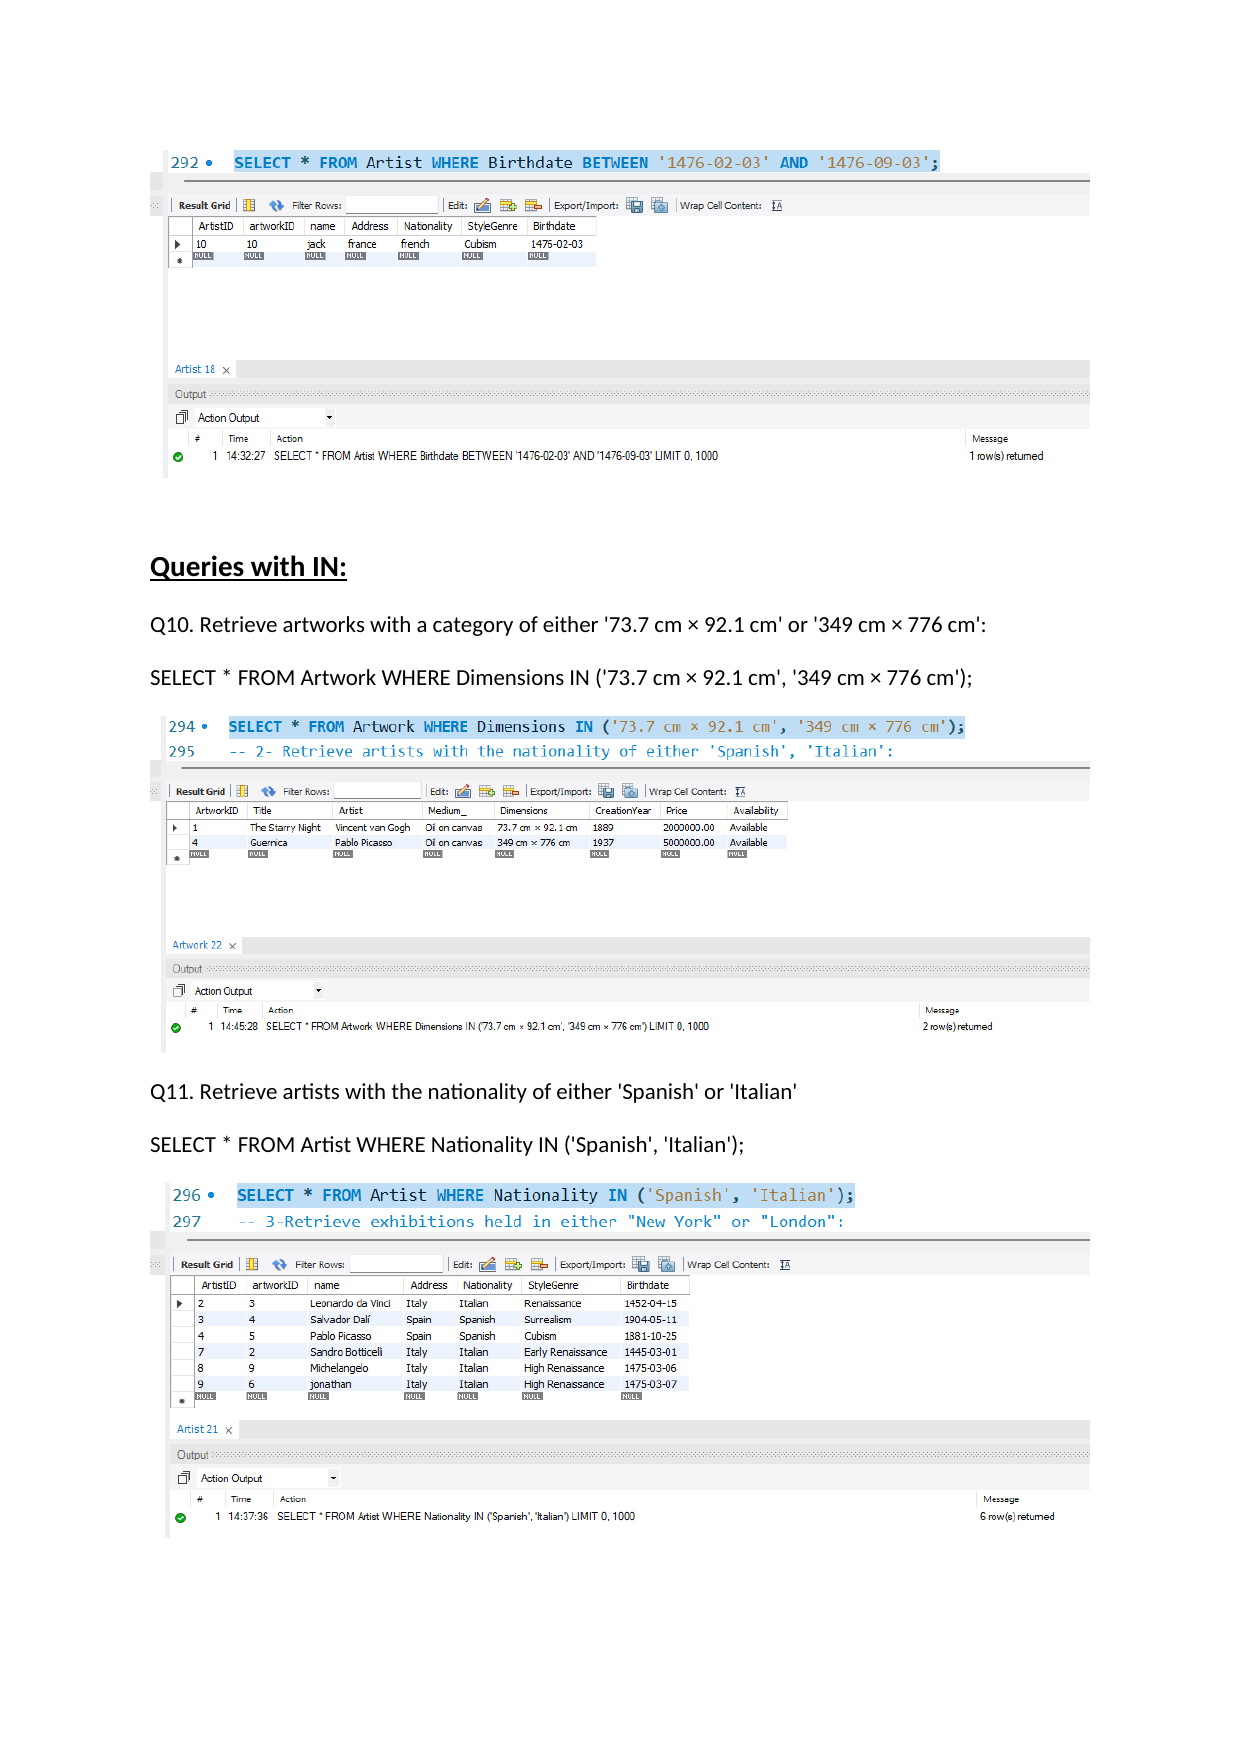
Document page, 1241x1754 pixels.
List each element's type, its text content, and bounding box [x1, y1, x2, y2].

text Queries with IN: [150, 548, 1090, 584]
text Q10. Retrieve artworks with a category of either '73.7 cm × 92.1 cm' or '349 cm × 776 cm': [150, 610, 1090, 638]
text Q11. Retrieve artists with the nationality of either 'Spanish' or 'Italian' [150, 1077, 1090, 1106]
text SELECT * FROM Artwork WHERE Dimensions IN ('73.7 cm × 92.1 cm', '349 cm × 776 cm'); [150, 663, 1090, 691]
text SELECT * FROM Artist WHERE Nationality IN ('Spanish', 'Italian'); [150, 1131, 1090, 1158]
